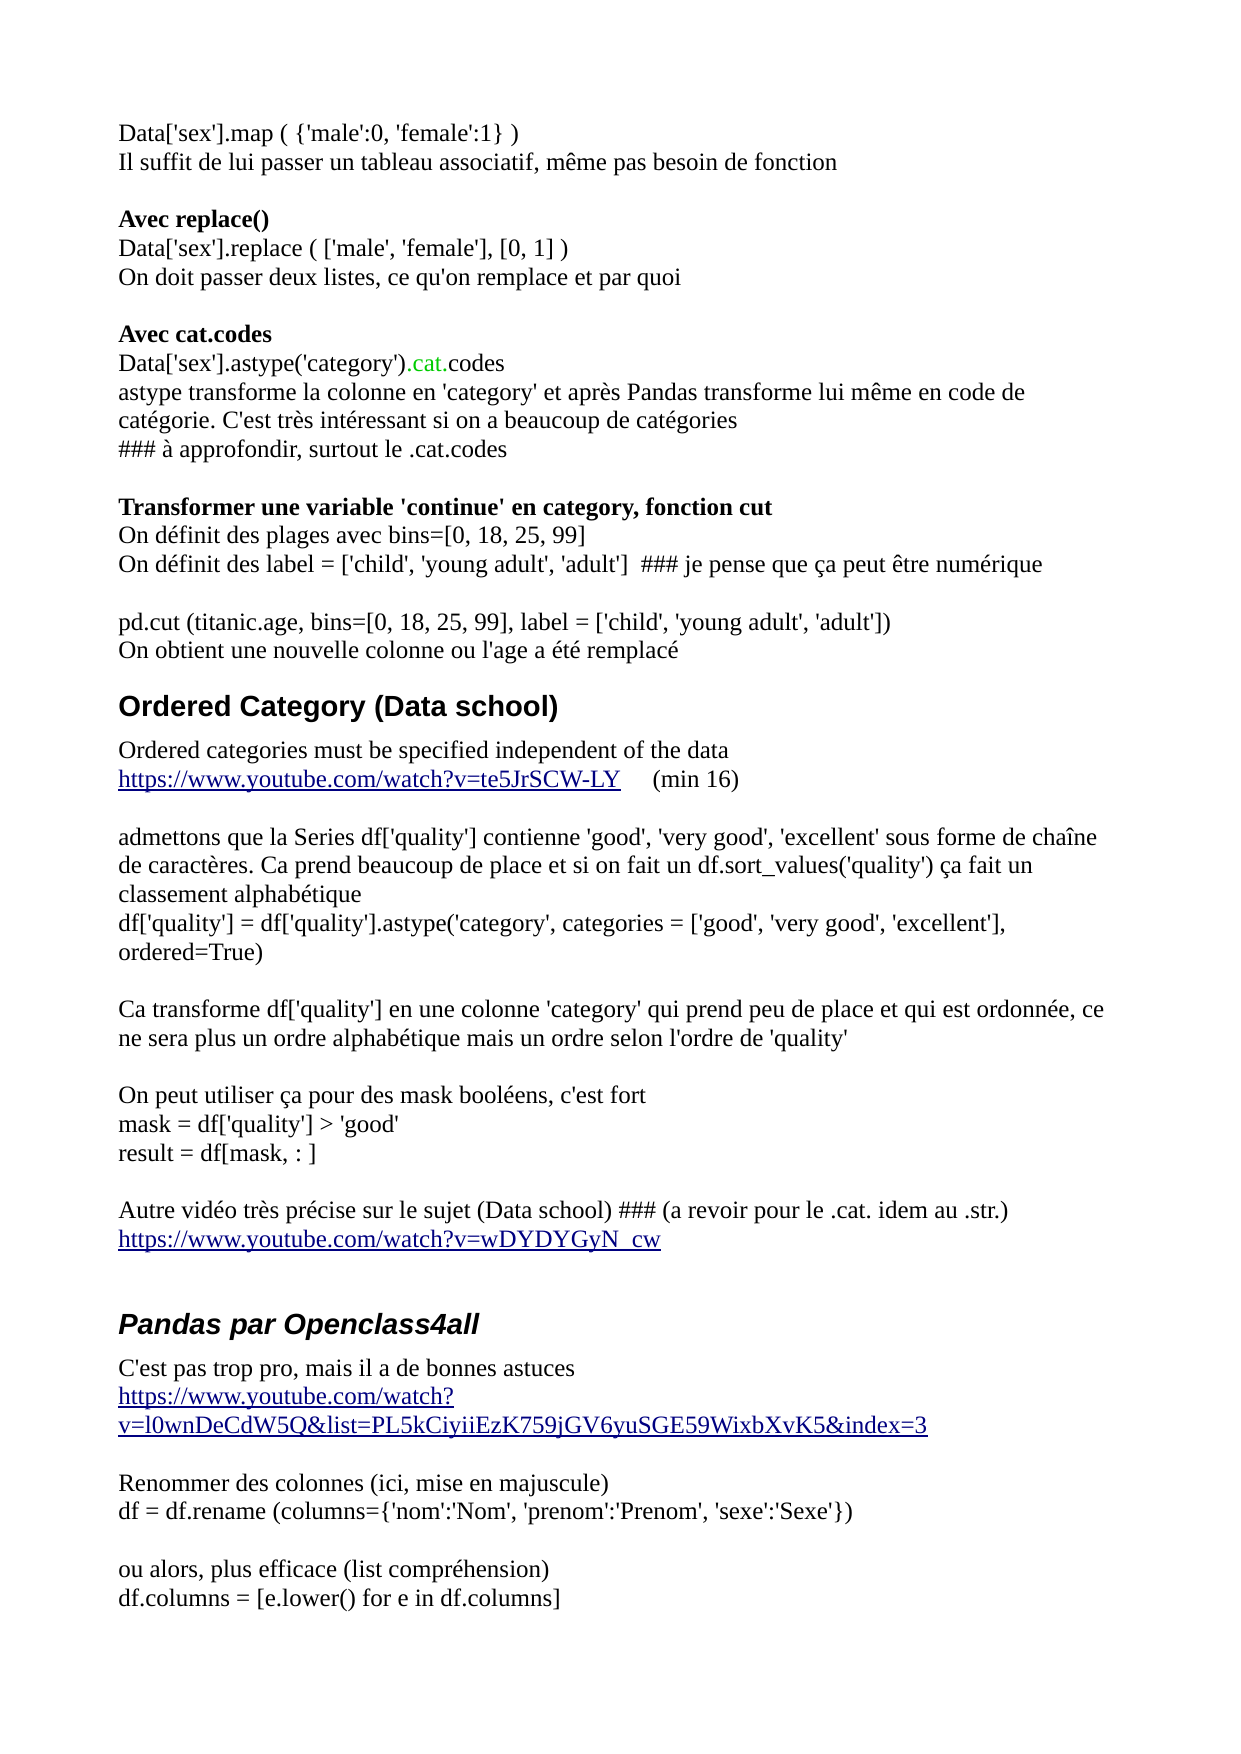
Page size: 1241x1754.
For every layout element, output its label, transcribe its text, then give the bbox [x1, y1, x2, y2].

text Transformer une variable 'continue' en category, fonction cut [118, 492, 1122, 521]
text https://www.youtube.com/watch?v=l0wnDeCdW5Q&list=PL5kCiyiiEzK759jGV6yuSGE59WixbXvK5&index=3 [118, 1381, 1122, 1439]
text Autre vidéo très précise sur le sujet (Data school) ### (a revoir pour le .cat. idem au .str.) [118, 1195, 1122, 1224]
text Data['sex'].replace ( ['male', 'female'], [0, 1] ) [118, 233, 1122, 262]
text ou alors, plus efficace (list compréhension) [118, 1554, 1122, 1583]
text On définit des plages avec bins=[0, 18, 25, 99] [118, 521, 1122, 549]
text Ca transforme df['quality'] en une colonne 'category' qui prend peu de place et qui est ordonnée, ce ne sera plus un ordre alphabétique mais un ordre selon l'ordre de 'quality' [118, 994, 1122, 1052]
text C'est pas trop pro, mais il a de bonnes astuces [118, 1353, 1122, 1381]
text Ordered categories must be specified independent of the data [118, 735, 1122, 764]
text ### à approfondir, surtout le .cat.codes [118, 434, 1122, 463]
text df.columns = [e.lower() for e in df.columns] [118, 1583, 1122, 1611]
text Avec replace() [118, 204, 1122, 233]
subtitle Pandas par Openclass4all [118, 1307, 1122, 1340]
text Renommer des colonnes (ici, mise en majuscule) [118, 1468, 1122, 1496]
text astype transforme la colonne en 'category' et après Pandas transforme lui même en code de catégorie. C'est très intéressant si on a beaucoup de catégories [118, 377, 1122, 434]
text pd.cut (titanic.age, bins=[0, 18, 25, 99], label = ['child', 'young adult', 'adult']) [118, 607, 1122, 636]
text mask = df['quality'] > 'good' [118, 1109, 1122, 1138]
text On définit des label = ['child', 'young adult', 'adult'] ### je pense que ça peut être numérique [118, 549, 1122, 578]
text admettons que la Series df['quality'] contienne 'good', 'very good', 'excellent' sous forme de chaîne de caractères. Ca prend beaucoup de place et si on fait un df.sort_values('quality') ça fait un classement alphabétique [118, 822, 1122, 908]
text df = df.rename (columns={'nom':'Nom', 'prenom':'Prenom', 'sexe':'Sexe'}) [118, 1496, 1122, 1525]
text Data['sex'].map ( {'male':0, 'female':1} ) [118, 118, 1122, 147]
text On obtient une nouvelle colonne ou l'age a été remplacé [118, 636, 1122, 664]
text https://www.youtube.com/watch?v=te5JrSCW-LY (min 16) [118, 764, 1122, 793]
text Data['sex'].astype('category').cat.codes [118, 348, 1122, 377]
text df['quality'] = df['quality'].astype('category', categories = ['good', 'very good', 'excellent'], ordered=True) [118, 908, 1122, 965]
text Il suffit de lui passer un tableau associatif, même pas besoin de fonction [118, 147, 1122, 176]
text On doit passer deux listes, ce qu'on remplace et par quoi [118, 262, 1122, 291]
text On peut utiliser ça pour des mask booléens, c'est fort [118, 1080, 1122, 1109]
text result = df[mask, : ] [118, 1138, 1122, 1167]
text https://www.youtube.com/watch?v=wDYDYGyN_cw [118, 1224, 1122, 1253]
subtitle Ordered Category (Data school) [118, 689, 1122, 723]
text Avec cat.codes [118, 319, 1122, 348]
